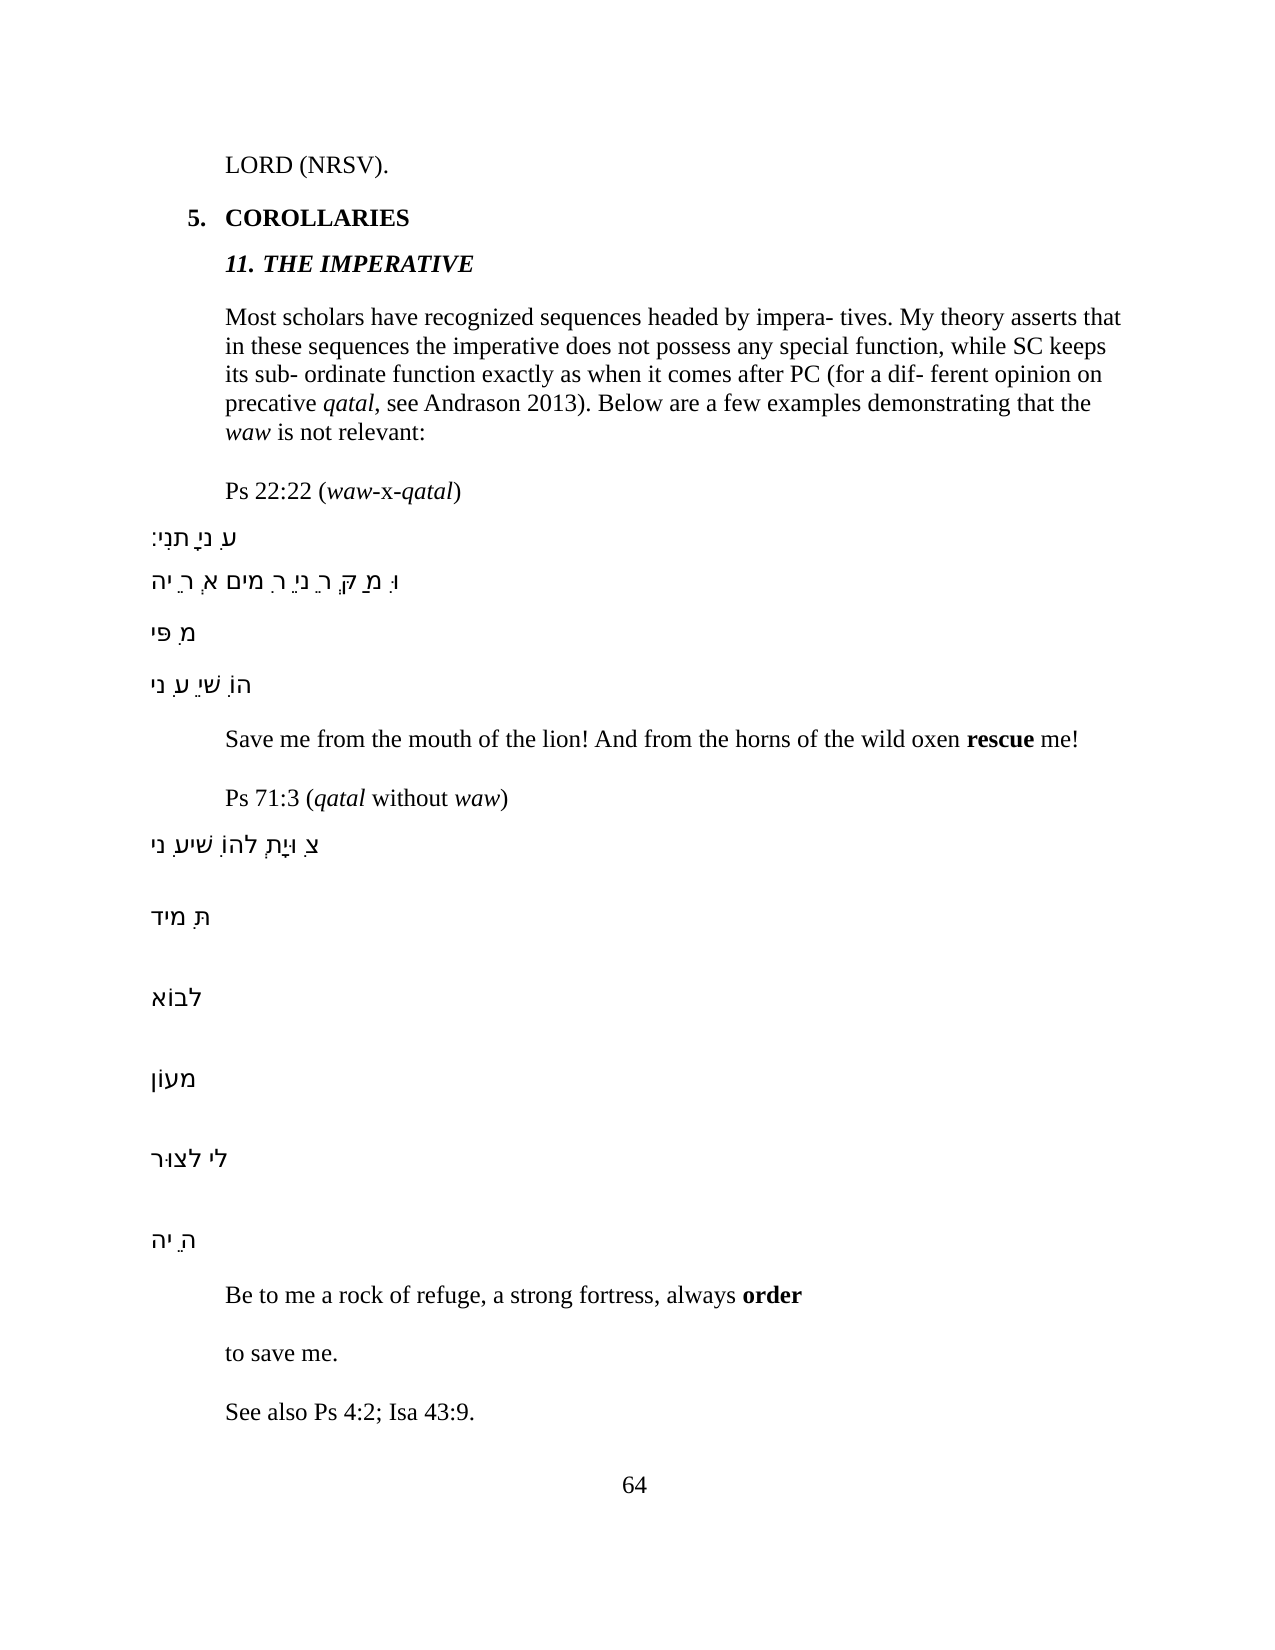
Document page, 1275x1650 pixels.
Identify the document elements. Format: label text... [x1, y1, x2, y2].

text הוֹ ִשׁי ֵﬠ ִני [150, 667, 1125, 701]
text to save me. [225, 1338, 1125, 1367]
text צ ִוּיָת ְלהוֹ ִשׁיﬠ ִני [150, 827, 1125, 861]
text תּ ִמיד [150, 870, 1125, 933]
text ה ֵיה [150, 1193, 1125, 1256]
text Be to me a rock of refuge, a strong fortress, always order [225, 1280, 1125, 1308]
text LORD (NRSV). [225, 150, 1125, 179]
text See also Ps 4:2; Isa 43:9. [225, 1397, 1125, 1426]
text וּ ִמ ַקּ ְר ֵני ֵר ִמים א ְר ֵיה [150, 563, 1125, 597]
text Ps 71:3 (qatal without waw) [225, 783, 1125, 812]
text לי לצוּר [150, 1112, 1125, 1175]
list THE IMPERATIVE [225, 249, 1125, 278]
text מ ִפּי [150, 614, 1125, 649]
text ﬠ ִני ָתנִי׃ [150, 519, 1125, 554]
text מעוֹן [150, 1032, 1125, 1094]
text Save me from the mouth of the lion! And from the horns of the wild oxen rescue me! [225, 724, 1125, 753]
list COROLLARIES [187, 203, 1125, 231]
text לבוֹא [150, 951, 1125, 1014]
text Ps 22:22 (waw-x-qatal) [225, 476, 1125, 504]
text Most scholars have recognized sequences headed by impera- tives. My theory asserts that in these sequences the imperative does not possess any special function, while SC keeps its sub- ordinate function exactly as when it comes after PC (for a dif- ferent opinion on precative qatal, see Andrason 2013). Below are a few examples demonstrating that the waw is not relevant: [225, 302, 1125, 446]
